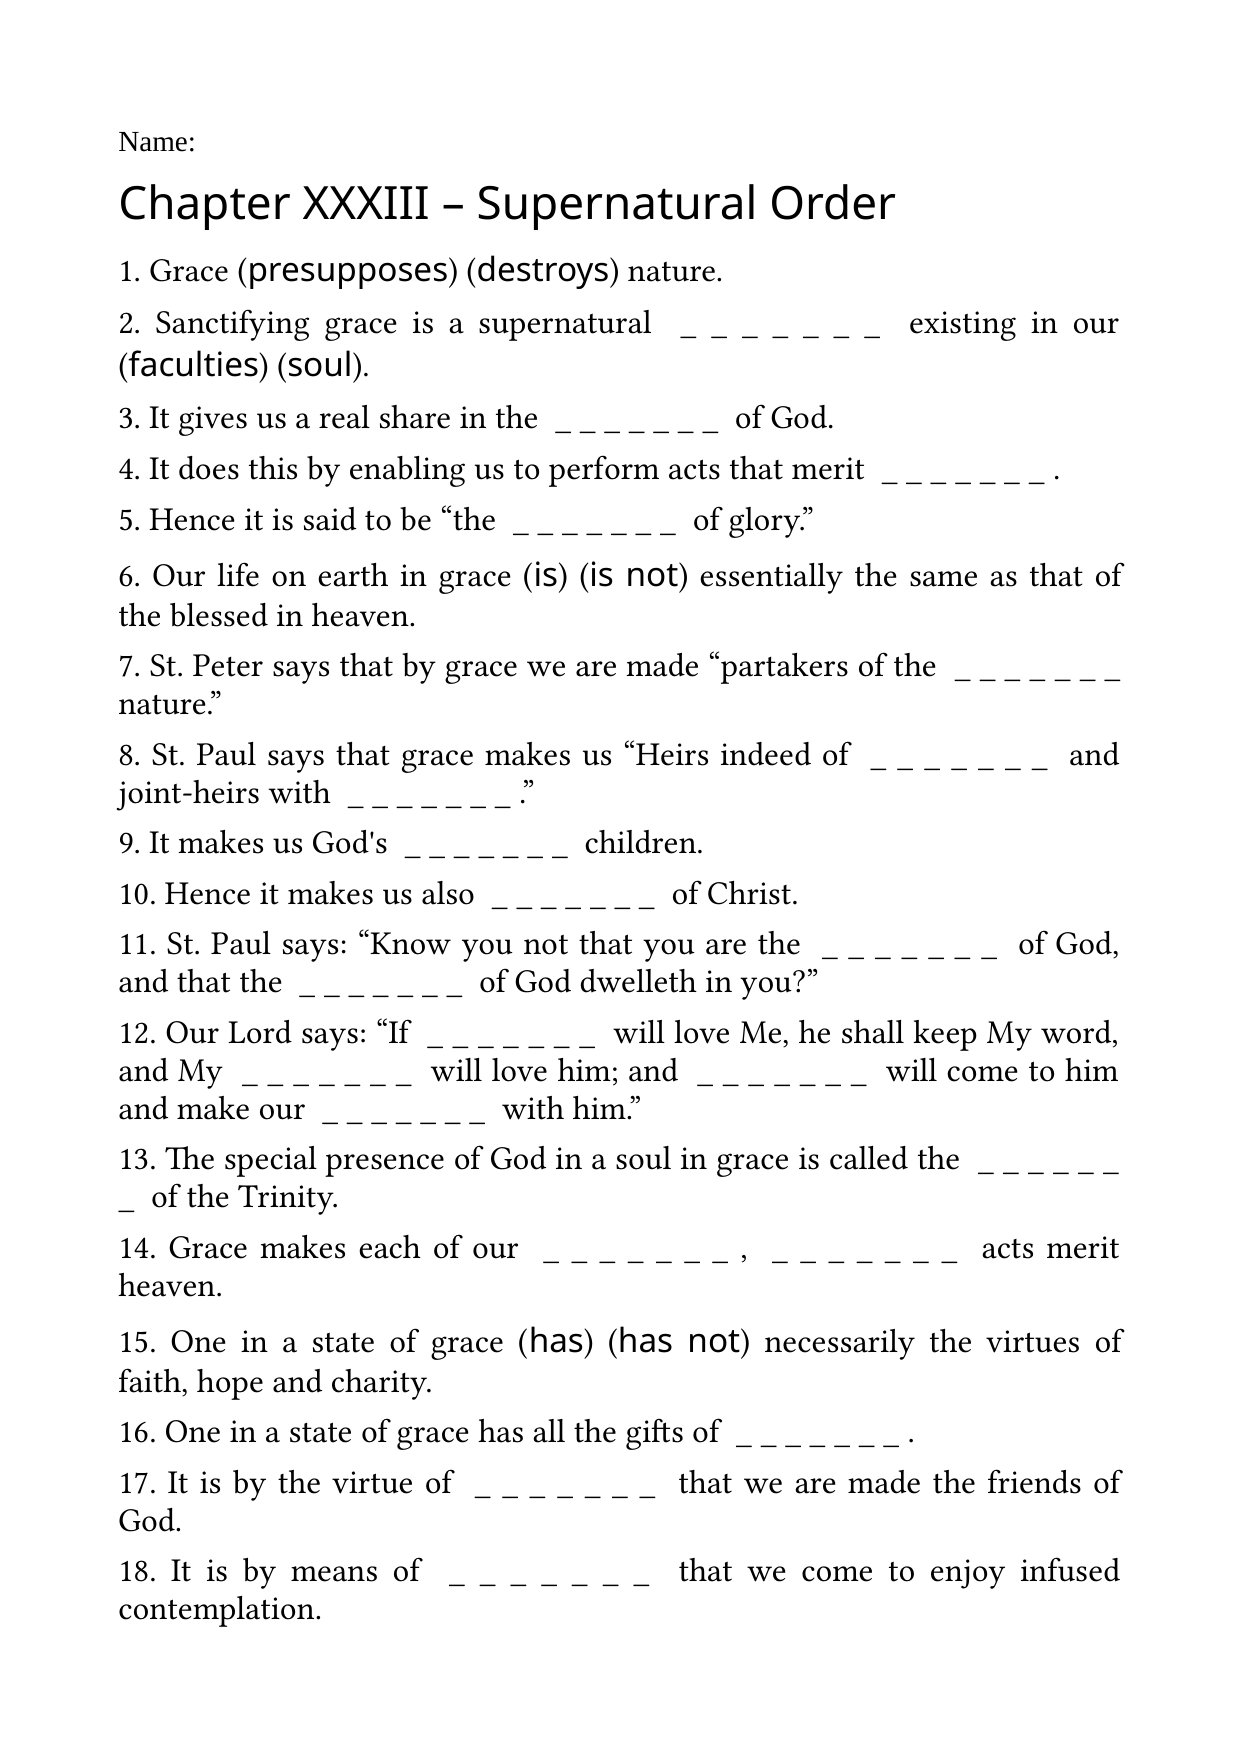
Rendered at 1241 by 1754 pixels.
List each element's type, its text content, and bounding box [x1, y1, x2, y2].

text 8. St. Paul says that grace makes us “Heirs indeed of _ _ _ _ _ _ _ and joint-heirs with _ _ _ _ _ _ _ .” [118, 735, 1122, 811]
text Name: [118, 124, 1122, 158]
text 4. It does this by enabling us to perform acts that merit _ _ _ _ _ _ _ . [118, 450, 1122, 488]
text 3. It gives us a real share in the _ _ _ _ _ _ _ of God. [118, 399, 1122, 437]
text 15. One in a state of grace (has) (has not) necessarily the virtues of faith, hope and charity. [118, 1317, 1122, 1400]
text 18. It is by means of _ _ _ _ _ _ _ that we come to enjoy infused contemplation. [118, 1552, 1122, 1628]
text 16. One in a state of grace has all the gifts of _ _ _ _ _ _ _ . [118, 1413, 1122, 1451]
text 13. The special presence of God in a soul in grace is called the _ _ _ _ _ _ _ of the Trinity. [118, 1140, 1122, 1216]
text 14. Grace makes each of our _ _ _ _ _ _ _ , _ _ _ _ _ _ _ acts merit heaven. [118, 1228, 1122, 1304]
text 1. Grace (presupposes) (destroys) nature. [118, 245, 1122, 291]
text 5. Hence it is said to be “the _ _ _ _ _ _ _ of glory.” [118, 500, 1122, 538]
text 6. Our life on earth in grace (is) (is not) essentially the same as that of the blessed in heaven. [118, 551, 1122, 634]
text 12. Our Lord says: “If _ _ _ _ _ _ _ will love Me, he shall keep My word, and My _ _ _ _ _ _ _ will love him; and _ _ _ _ _ _ _ will come to him and make our _ _ _ _ _ _ _ with him.” [118, 1013, 1122, 1127]
text 7. St. Peter says that by grace we are made “partakers of the _ _ _ _ _ _ _ nature.” [118, 647, 1122, 723]
text 11. St. Paul says: “Know you not that you are the _ _ _ _ _ _ _ of God, and that the _ _ _ _ _ _ _ of God dwelleth in you?” [118, 925, 1122, 1001]
text 2. Sanctifying grace is a supernatural _ _ _ _ _ _ _ existing in our (faculties) (soul). [118, 303, 1122, 387]
text 10. Hence it makes us also _ _ _ _ _ _ _ of Christ. [118, 874, 1122, 912]
text 17. It is by the virtue of _ _ _ _ _ _ _ that we are made the friends of God. [118, 1463, 1122, 1539]
text Chapter XXXIII – Supernatural Order [118, 170, 1122, 233]
text 9. It makes us God's _ _ _ _ _ _ _ children. [118, 824, 1122, 862]
